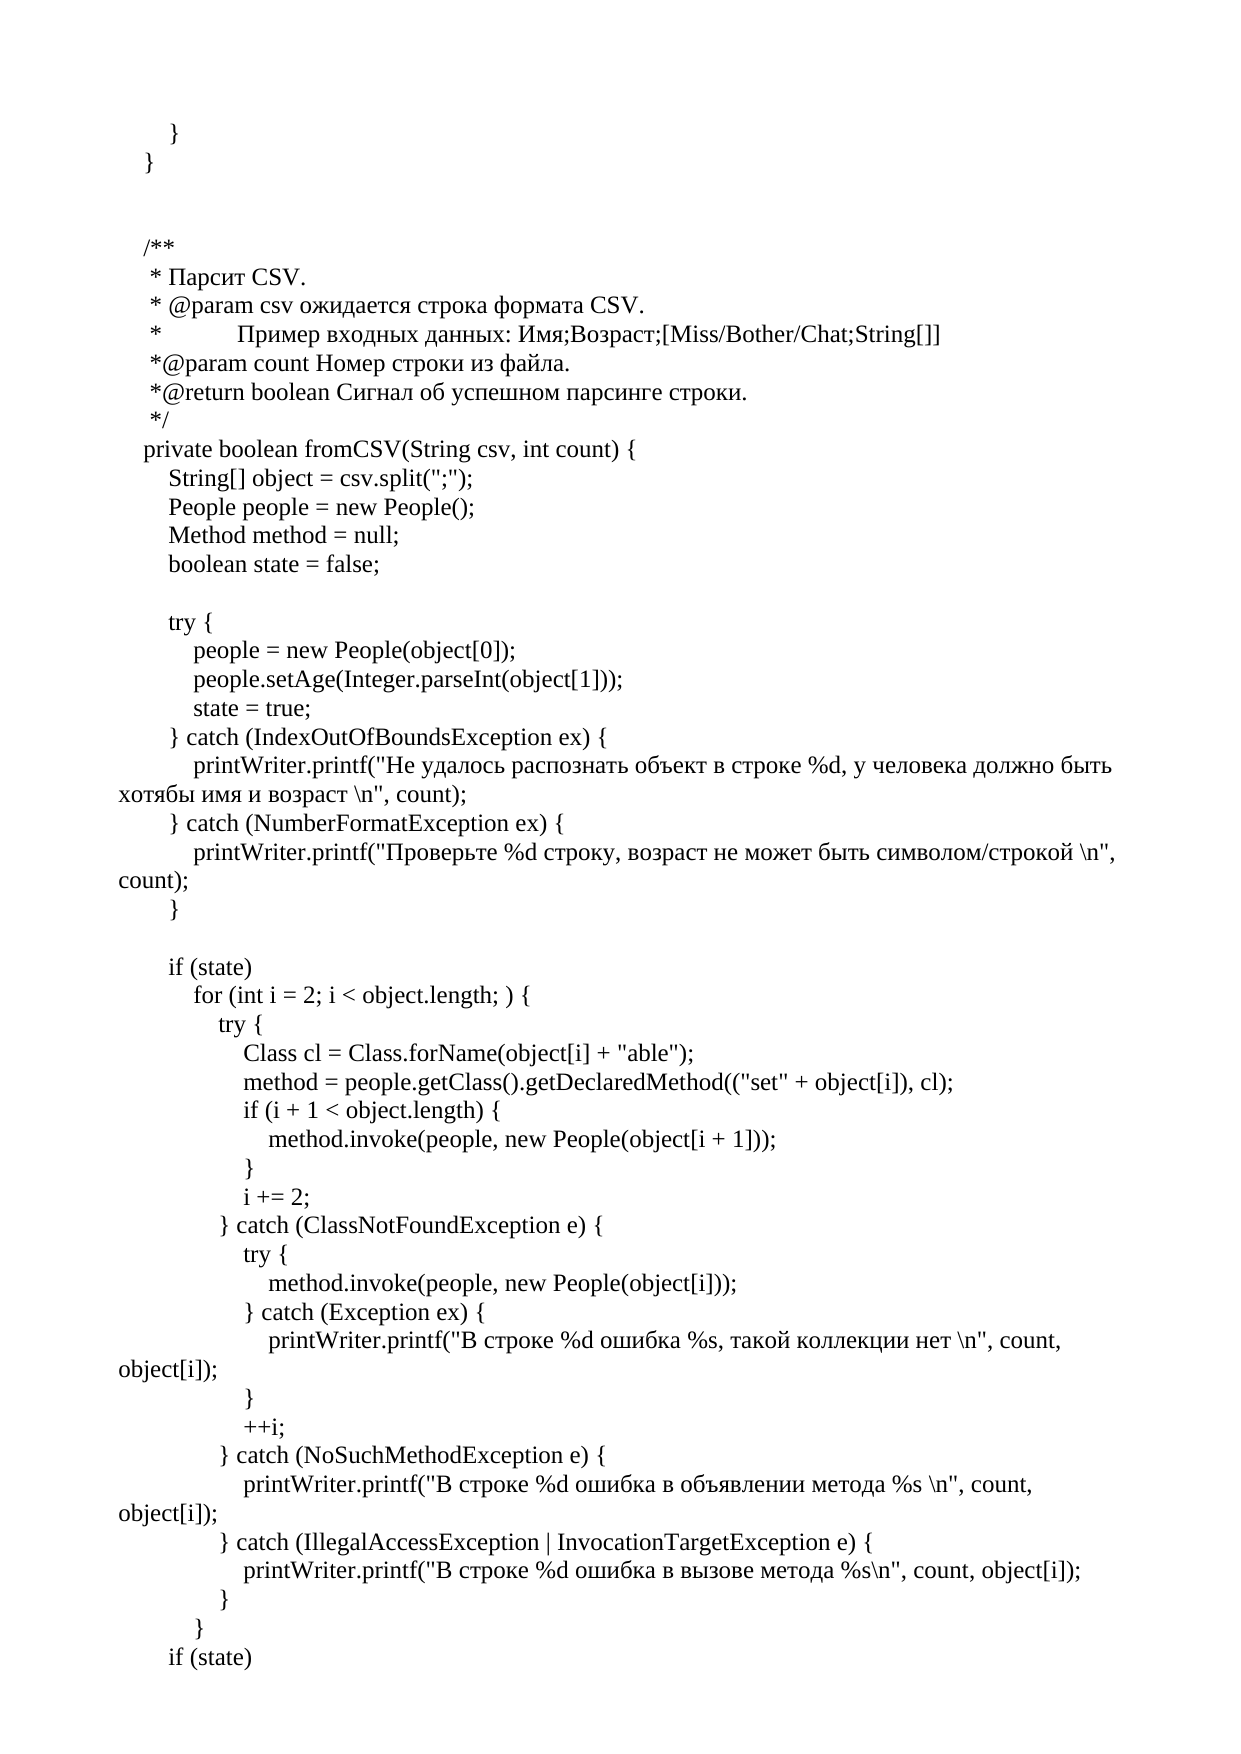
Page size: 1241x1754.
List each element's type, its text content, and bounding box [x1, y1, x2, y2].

text People people = new People(); [118, 492, 1117, 521]
text printWriter.printf("Проверьте %d строку, возраст не может быть символом/строкой \n", count); [118, 837, 1117, 894]
text Class cl = Class.forName(object[i] + "able"); [118, 1038, 1117, 1067]
text /** [118, 233, 1117, 262]
text printWriter.printf("В строке %d ошибка в объявлении метода %s \n", count, object[i]); [118, 1469, 1117, 1527]
text if (state) [118, 952, 1117, 981]
text people.setAge(Integer.parseInt(object[1])); [118, 664, 1117, 693]
text method = people.getClass().getDeclaredMethod(("set" + object[i]), cl); [118, 1067, 1117, 1096]
text printWriter.printf("В строке %d ошибка в вызове метода %s\n", count, object[i]); [118, 1556, 1117, 1584]
text *@return boolean Сигнал об успешном парсинге строки. [118, 377, 1117, 406]
text } catch (IndexOutOfBoundsException ex) { [118, 722, 1117, 751]
text if (state) [118, 1642, 1117, 1671]
text */ [118, 406, 1117, 434]
text if (i + 1 < object.length) { [118, 1096, 1117, 1124]
text * Пример входных данных: Имя;Возраст;[Miss/Bother/Chat;String[]] [118, 319, 1117, 348]
text try { [118, 1009, 1117, 1038]
text people = new People(object[0]); [118, 636, 1117, 664]
text } [118, 1584, 1117, 1613]
text } catch (NumberFormatException ex) { [118, 808, 1117, 837]
text * @param csv ожидается строка формата CSV. [118, 291, 1117, 319]
text } catch (IllegalAccessException | InvocationTargetException e) { [118, 1527, 1117, 1556]
text } [118, 118, 1117, 147]
text } [118, 1153, 1117, 1182]
text } [118, 147, 1117, 176]
text * Парсит CSV. [118, 262, 1117, 291]
text method.invoke(people, new People(object[i + 1])); [118, 1124, 1117, 1153]
text } catch (Exception ex) { [118, 1297, 1117, 1326]
text private boolean fromCSV(String csv, int count) { [118, 434, 1117, 463]
text try { [118, 607, 1117, 636]
text printWriter.printf("Не удалось распознать объект в строке %d, у человека должно быть хотябы имя и возраст \n", count); [118, 751, 1117, 808]
text ++i; [118, 1412, 1117, 1441]
text i += 2; [118, 1182, 1117, 1211]
text method.invoke(people, new People(object[i])); [118, 1268, 1117, 1297]
text state = true; [118, 693, 1117, 722]
text String[] object = csv.split(";"); [118, 463, 1117, 492]
text } [118, 894, 1117, 923]
text *@param count Номер строки из файла. [118, 348, 1117, 377]
text } catch (NoSuchMethodException e) { [118, 1441, 1117, 1469]
text Method method = null; [118, 521, 1117, 549]
text } catch (ClassNotFoundException e) { [118, 1211, 1117, 1239]
text for (int i = 2; i < object.length; ) { [118, 981, 1117, 1009]
text try { [118, 1239, 1117, 1268]
text } [118, 1613, 1117, 1642]
text } [118, 1383, 1117, 1412]
text printWriter.printf("В строке %d ошибка %s, такой коллекции нет \n", count, object[i]); [118, 1326, 1117, 1383]
text boolean state = false; [118, 549, 1117, 578]
